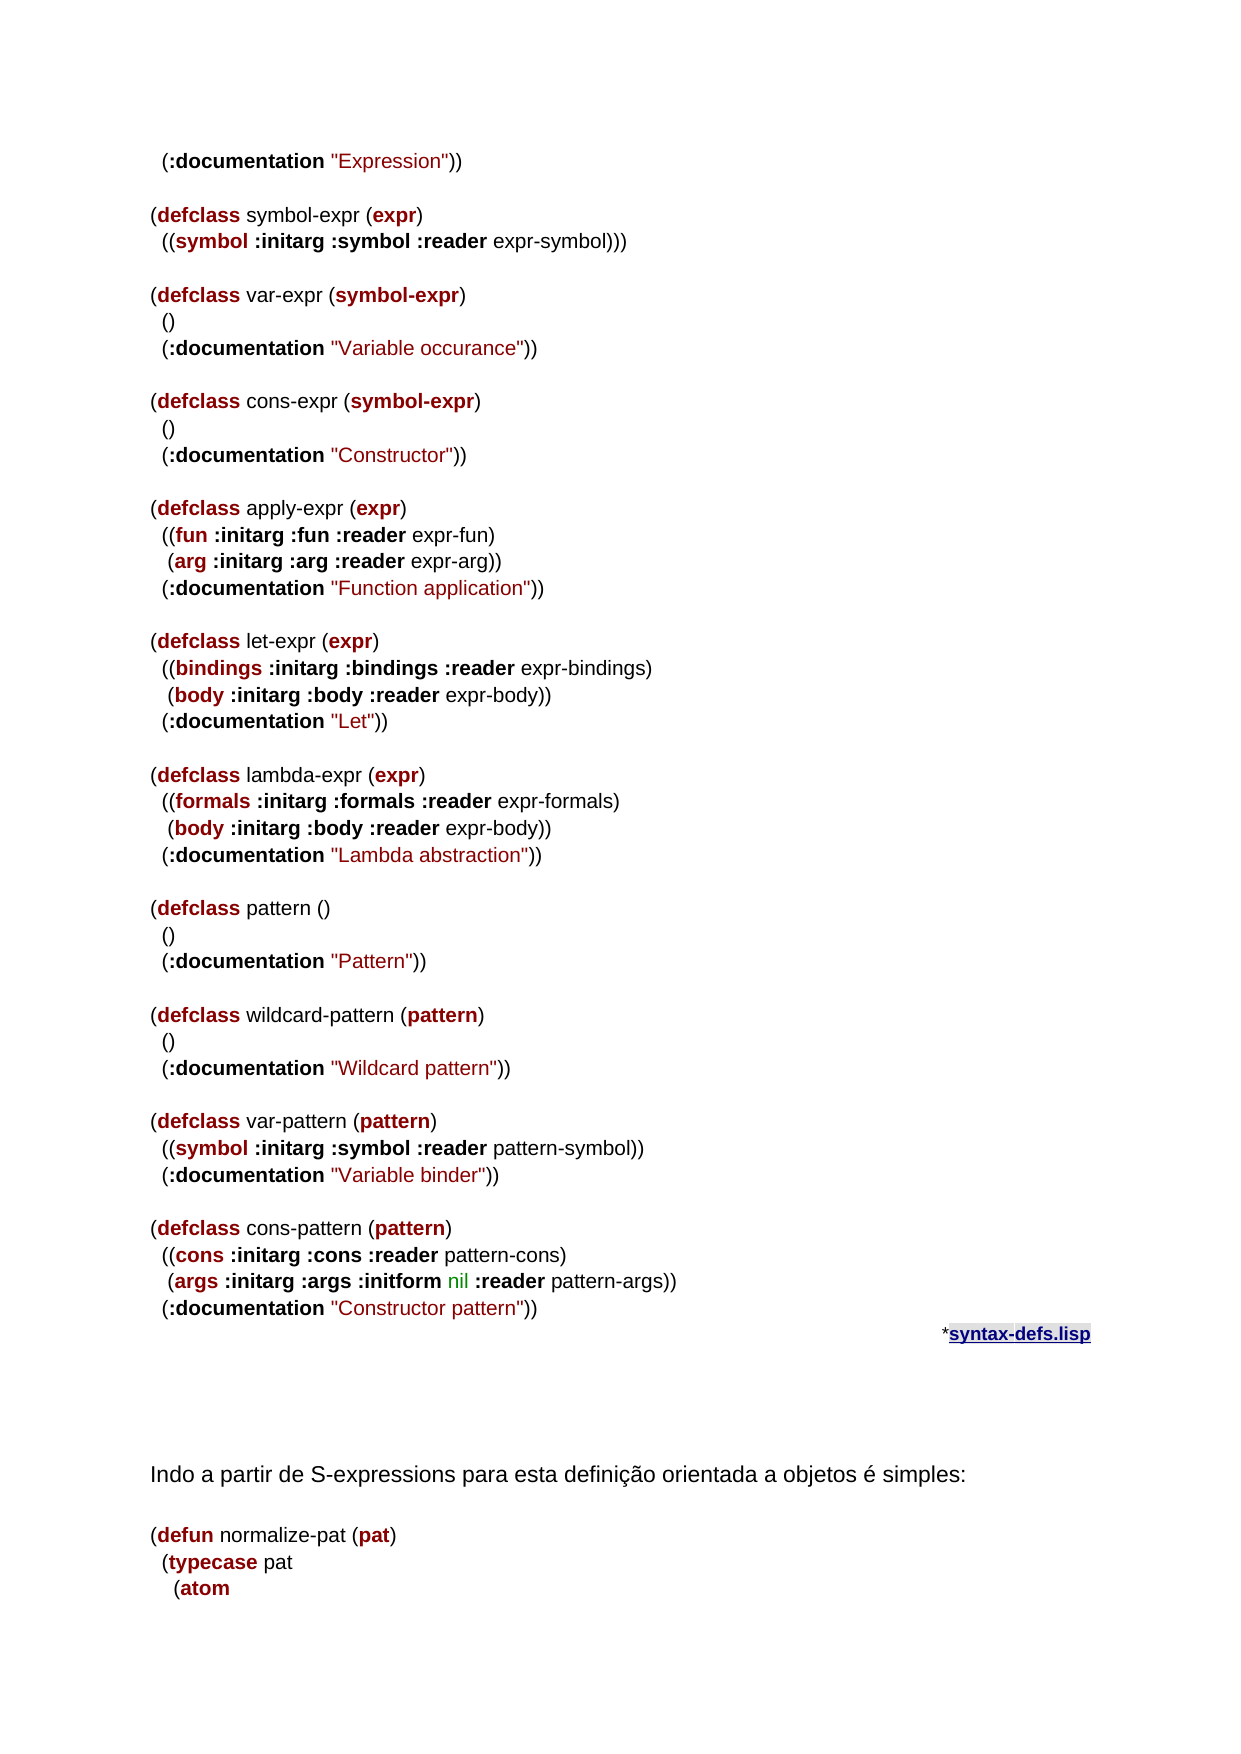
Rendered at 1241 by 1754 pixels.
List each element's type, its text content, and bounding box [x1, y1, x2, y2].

text (:documentation "Expression")) (defclass symbol-expr (expr) ((symbol :initarg :symbol :reader expr-symbol))) (defclass var-expr (symbol-expr) () (:documentation "Variable occurance")) (defclass cons-expr (symbol-expr) () (:documentation "Constructor")) (defclass apply-expr (expr) ((fun :initarg :fun :reader expr-fun) (arg :initarg :arg :reader expr-arg)) (:documentation "Function application")) (defclass let-expr (expr) ((bindings :initarg :bindings :reader expr-bindings) (body :initarg :body :reader expr-body)) (:documentation "Let")) (defclass lambda-expr (expr) ((formals :initarg :formals :reader expr-formals) (body :initarg :body :reader expr-body)) (:documentation "Lambda abstraction")) (defclass pattern () () (:documentation "Pattern")) (defclass wildcard-pattern (pattern) () (:documentation "Wildcard pattern")) (defclass var-pattern (pattern) ((symbol :initarg :symbol :reader pattern-symbol)) (:documentation "Variable binder")) (defclass cons-pattern (pattern) ((cons :initarg :cons :reader pattern-cons) (args :initarg :args :initform nil :reader pattern-args)) (:documentation "Constructor pattern")) [150, 150, 1091, 1320]
text Indo a partir de S-expressions para esta definição orientada a objetos é simples: [150, 1462, 1091, 1488]
text (defun normalize-pat (pat) (typecase pat (atom [150, 1524, 1091, 1600]
text *syntax-defs.lisp [150, 1323, 1091, 1344]
